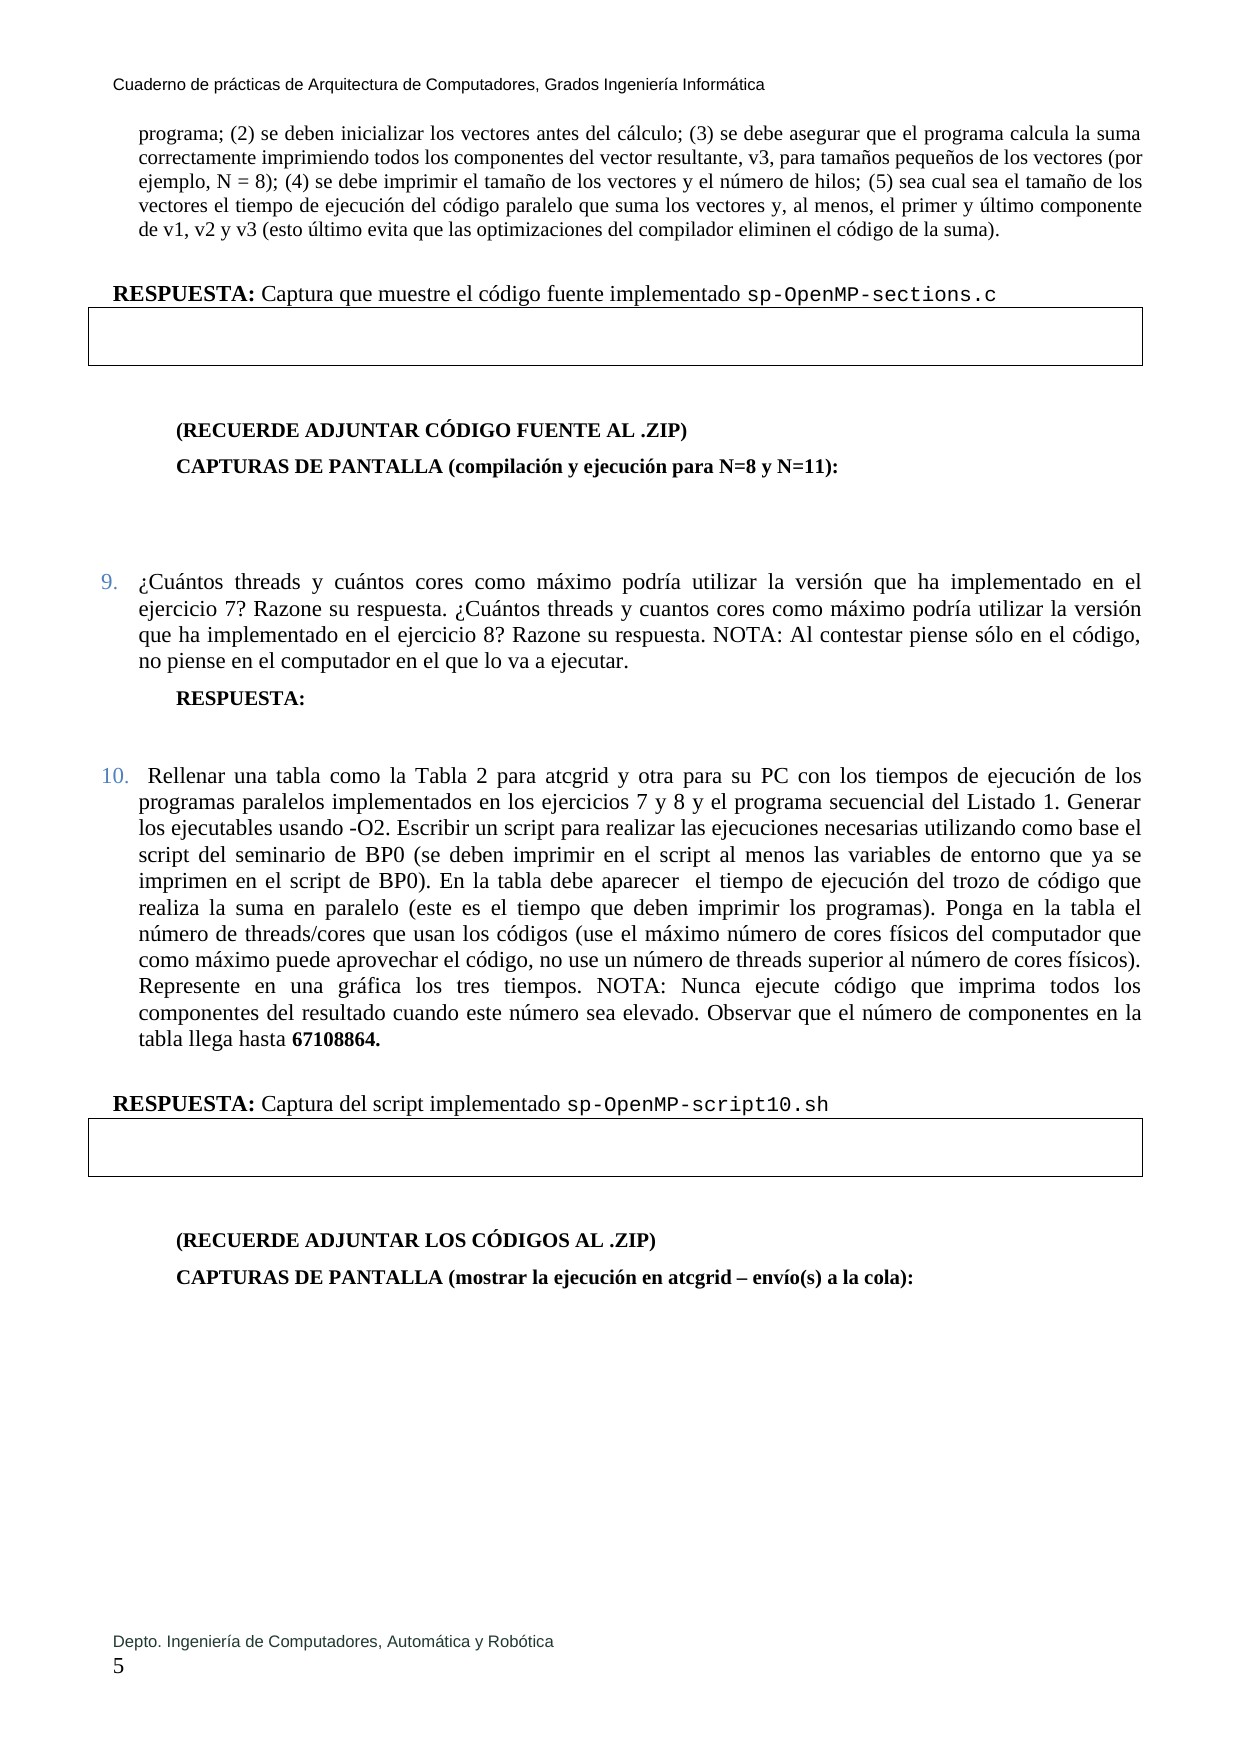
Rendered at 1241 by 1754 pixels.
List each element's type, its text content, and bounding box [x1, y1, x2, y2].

text RESPUESTA: [176, 686, 1143, 710]
text CAPTURAS DE PANTALLA (mostrar la ejecución en atcgrid – envío(s) a la cola): [176, 1265, 1143, 1289]
list Rellenar una tabla como la Tabla 2 para atcgrid y otra para su PC con los tiempos de ejecución de los programas paralelos implementados en los ejercicios 7 y 8 y el programa secuencial del Listado 1. Generar los ejecutables usando -O2. Escribir un script para realizar las ejecuciones necesarias utilizando como base el script del seminario de BP0 (se deben imprimir en el script al menos las variables de entorno que ya se imprimen en el script de BP0). En la tabla debe aparecer el tiempo de ejecución del trozo de código que realiza la suma en paralelo (este es el tiempo que deben imprimir los programas). Ponga en la tabla el número de threads/cores que usan los códigos (use el máximo número de cores físicos del computador que como máximo puede aprovechar el código, no use un número de threads superior al número de cores físicos). Represente en una gráfica los tres tiempos. NOTA: Nunca ejecute código que imprima todos los componentes del resultado cuando este número sea elevado. Observar que el número de componentes en la tabla llega hasta 67108864. [101, 762, 1143, 1052]
table_header [89, 308, 1142, 365]
list programa; (2) se deben inicializar los vectores antes del cálculo; (3) se debe asegurar que el programa calcula la suma correctamente imprimiendo todos los componentes del vector resultante, v3, para tamaños pequeños de los vectores (por ejemplo, N = 8); (4) se debe imprimir el tamaño de los vectores y el número de hilos; (5) sea cual sea el tamaño de los vectores el tiempo de ejecución del código paralelo que suma los vectores y, al menos, el primer y último componente de v1, v2 y v3 (esto último evita que las optimizaciones del compilador eliminen el código de la suma). [101, 121, 1143, 241]
text (RECUERDE ADJUNTAR CÓDIGO FUENTE AL .ZIP) [176, 418, 1143, 442]
text RESPUESTA: Captura que muestre el código fuente implementado sp-OpenMP-sections.c [113, 280, 1143, 307]
text RESPUESTA: Captura del script implementado sp-OpenMP-script10.sh [113, 1091, 1143, 1118]
text (RECUERDE ADJUNTAR LOS CÓDIGOS AL .ZIP) [176, 1228, 1143, 1252]
table_header [89, 1119, 1142, 1176]
text CAPTURAS DE PANTALLA (compilación y ejecución para N=8 y N=11): [176, 454, 1143, 478]
list ¿Cuántos threads y cuántos cores como máximo podría utilizar la versión que ha implementado en el ejercicio 7? Razone su respuesta. ¿Cuántos threads y cuantos cores como máximo podría utilizar la versión que ha implementado en el ejercicio 8? Razone su respuesta. NOTA: Al contestar piense sólo en el código, no piense en el computador en el que lo va a ejecutar. [101, 568, 1143, 674]
